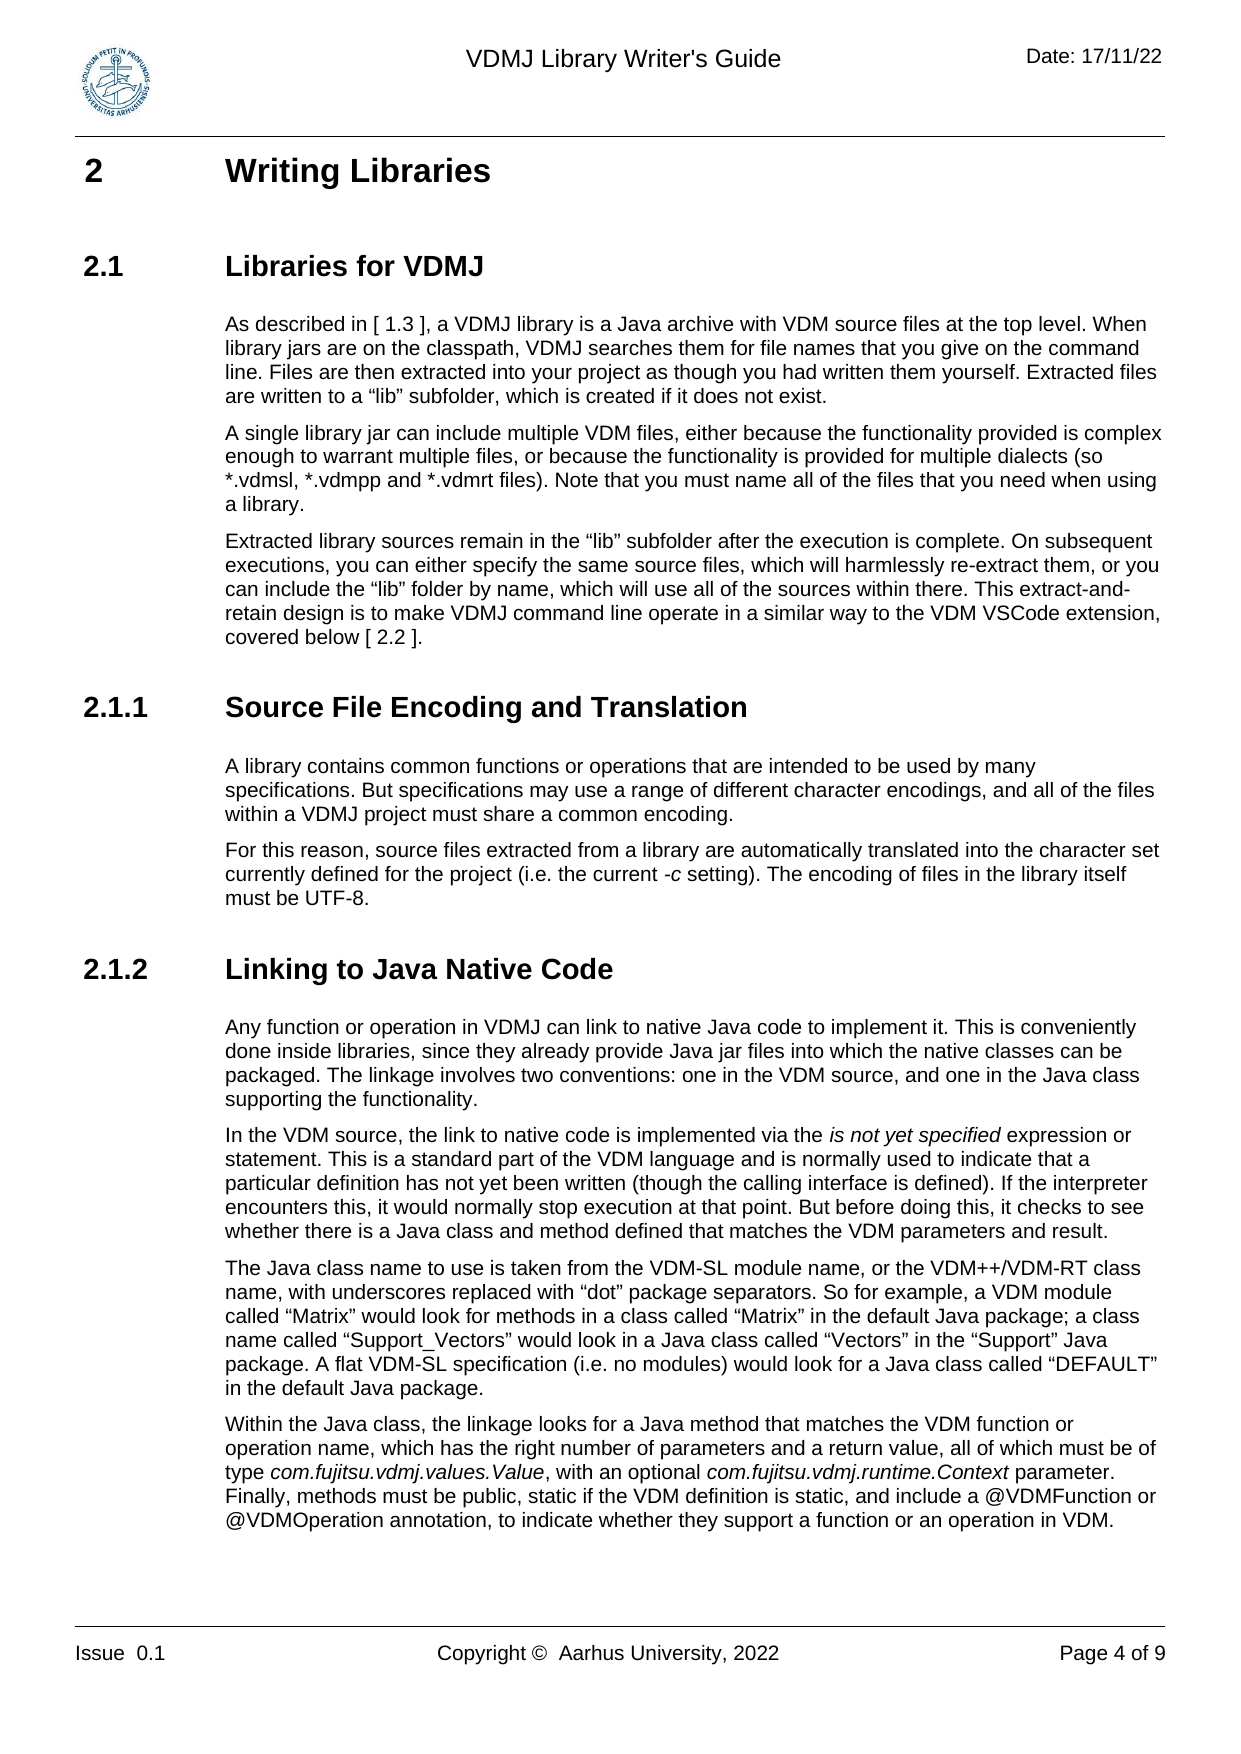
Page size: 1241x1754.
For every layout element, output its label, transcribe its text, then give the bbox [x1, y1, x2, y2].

text For this reason, source files extracted from a library are automatically translated into the character set currently defined for the project (i.e. the current -c setting). The encoding of files in the library itself must be UTF-8. [225, 838, 1165, 910]
subtitle Linking to Java Native Code [75, 953, 1165, 985]
text A single library jar can include multiple VDM files, either because the functionality provided is complex enough to warrant multiple files, or because the functionality is provided for multiple dialects (so *.vdmsl, *.vdmpp and *.vdmrt files). Note that you must name all of the files that you need when using a library. [225, 421, 1165, 517]
picture [78, 44, 153, 120]
text In the VDM source, the link to native code is implemented via the is not yet specified expression or statement. This is a standard part of the VDM language and is normally used to indicate that a particular definition has not yet been written (though the calling interface is defined). If the interpreter encounters this, it would normally stop execution at that point. But before doing this, it checks to see whether there is a Java class and method defined that matches the VDM parameters and result. [225, 1124, 1165, 1243]
text Within the Java class, the linkage looks for a Java method that matches the VDM function or operation name, which has the right number of parameters and a return value, all of which must be of type com.fujitsu.vdmj.values.Value, with an optional com.fujitsu.vdmj.runtime.Context parameter. Finally, methods must be public, static if the VDM definition is static, and include a @VDMFunction or @VDMOperation annotation, to indicate whether they support a function or an operation in VDM. [225, 1412, 1165, 1532]
text As described in [ 1.3 ], a VDMJ library is a Java archive with VDM source files at the top level. When library jars are on the classpath, VDMJ searches them for file names that you give on the command line. Files are then extracted into your project as though you had written them yourself. Extracted files are written to a “lib” subfolder, which is created if it does not exist. [225, 312, 1165, 408]
subtitle Source File Encoding and Translation [75, 691, 1165, 724]
text The Java class name to use is taken from the VDM-SL module name, or the VDM++/VDM-RT class name, with underscores replaced with “dot” package separators. So for example, a VDM module called “Matrix” would look for methods in a class called “Matrix” in the default Java package; a class name called “Support_Vectors” would look in a Java class called “Vectors” in the “Support” Java package. A flat VDM-SL specification (i.e. no modules) would look for a Java class called “DEFAULT” in the default Java package. [225, 1256, 1165, 1400]
text Any function or operation in VDMJ can link to native Java code to implement it. This is conveniently done inside libraries, since they already provide Java jar files into which the native classes can be packaged. The linkage involves two conventions: one in the VDM source, and one in the Java class supporting the functionality. [225, 1015, 1165, 1111]
text Extracted library sources remain in the “lib” subfolder after the execution is complete. On subsequent executions, you can either specify the same source files, which will harmlessly re-extract them, or you can include the “lib” folder by name, which will use all of the sources within there. This extract-and-retain design is to make VDMJ command line operate in a similar way to the VDM VSCode extension, covered below [ 2.2 ]. [225, 529, 1165, 649]
subtitle Libraries for VDMJ [75, 250, 1165, 282]
subtitle Writing Libraries [75, 152, 1165, 190]
text A library contains common functions or operations that are intended to be used by many specifications. But specifications may use a range of different character encodings, and all of the files within a VDMJ project must share a common encoding. [225, 754, 1165, 826]
